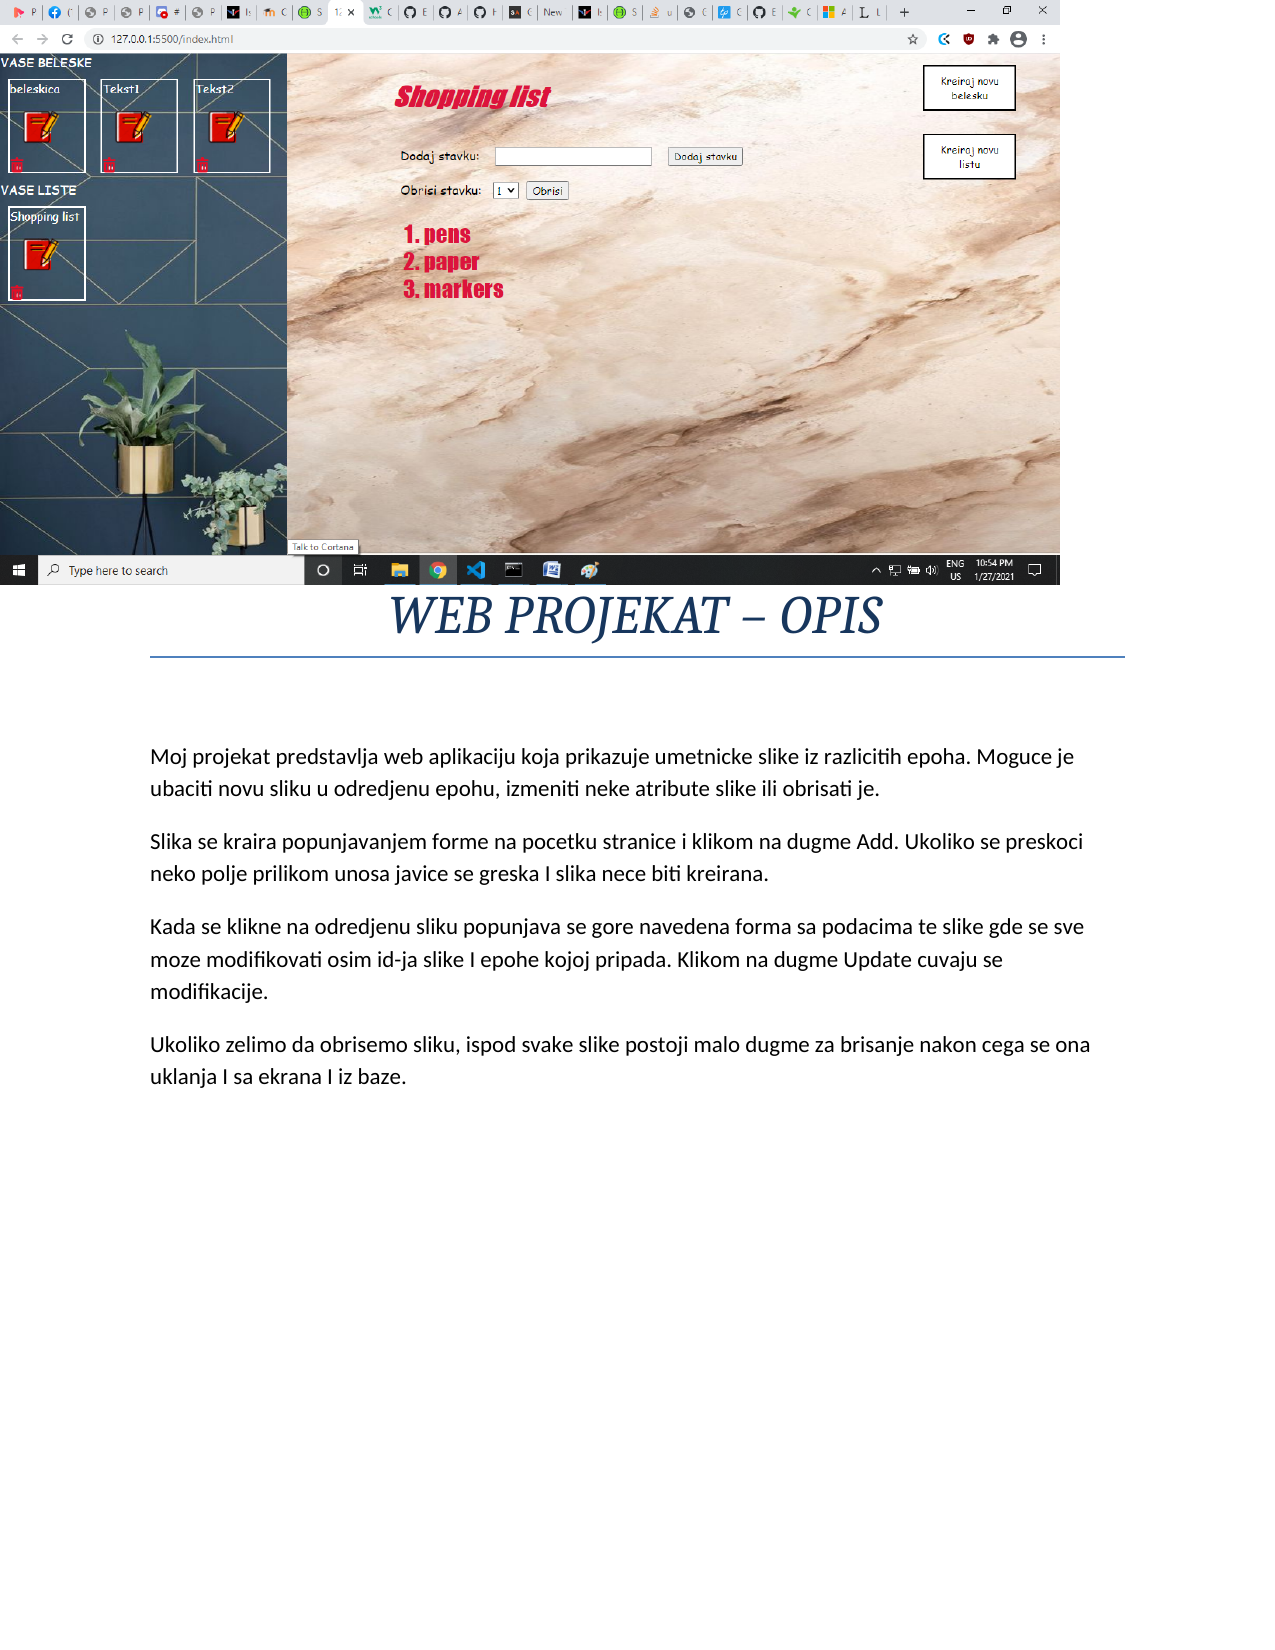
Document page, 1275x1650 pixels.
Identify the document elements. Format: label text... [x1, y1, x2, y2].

picture [0, 0, 1060, 585]
text Moj projekat predstavlja web aplikaciju koja prikazuje umetnicke slike iz razlicitih epoha. Moguce je ubaciti novu sliku u odredjenu epohu, izmeniti neke atribute slike ili obrisati je. [150, 742, 1125, 802]
title WEB PROJEKAT – OPIS [150, 162, 1125, 656]
text Slika se kraira popunjavanjem forme na pocetku stranice i klikom na dugme Add. Ukoliko se preskoci neko polje prilikom unosa javice se greska I slika nece biti kreirana. [150, 827, 1125, 887]
text Kada se klikne na odredjenu sliku popunjava se gore navedena forma sa podacima te slike gde se sve moze modifikovati osim id-ja slike I epohe kojoj pripada. Klikom na dugme Update cuvaju se modifikacije. [150, 912, 1125, 1005]
text Ukoliko zelimo da obrisemo sliku, ispod svake slike postoji malo dugme za brisanje nakon cega se ona uklanja I sa ekrana I iz baze. [150, 1030, 1125, 1090]
